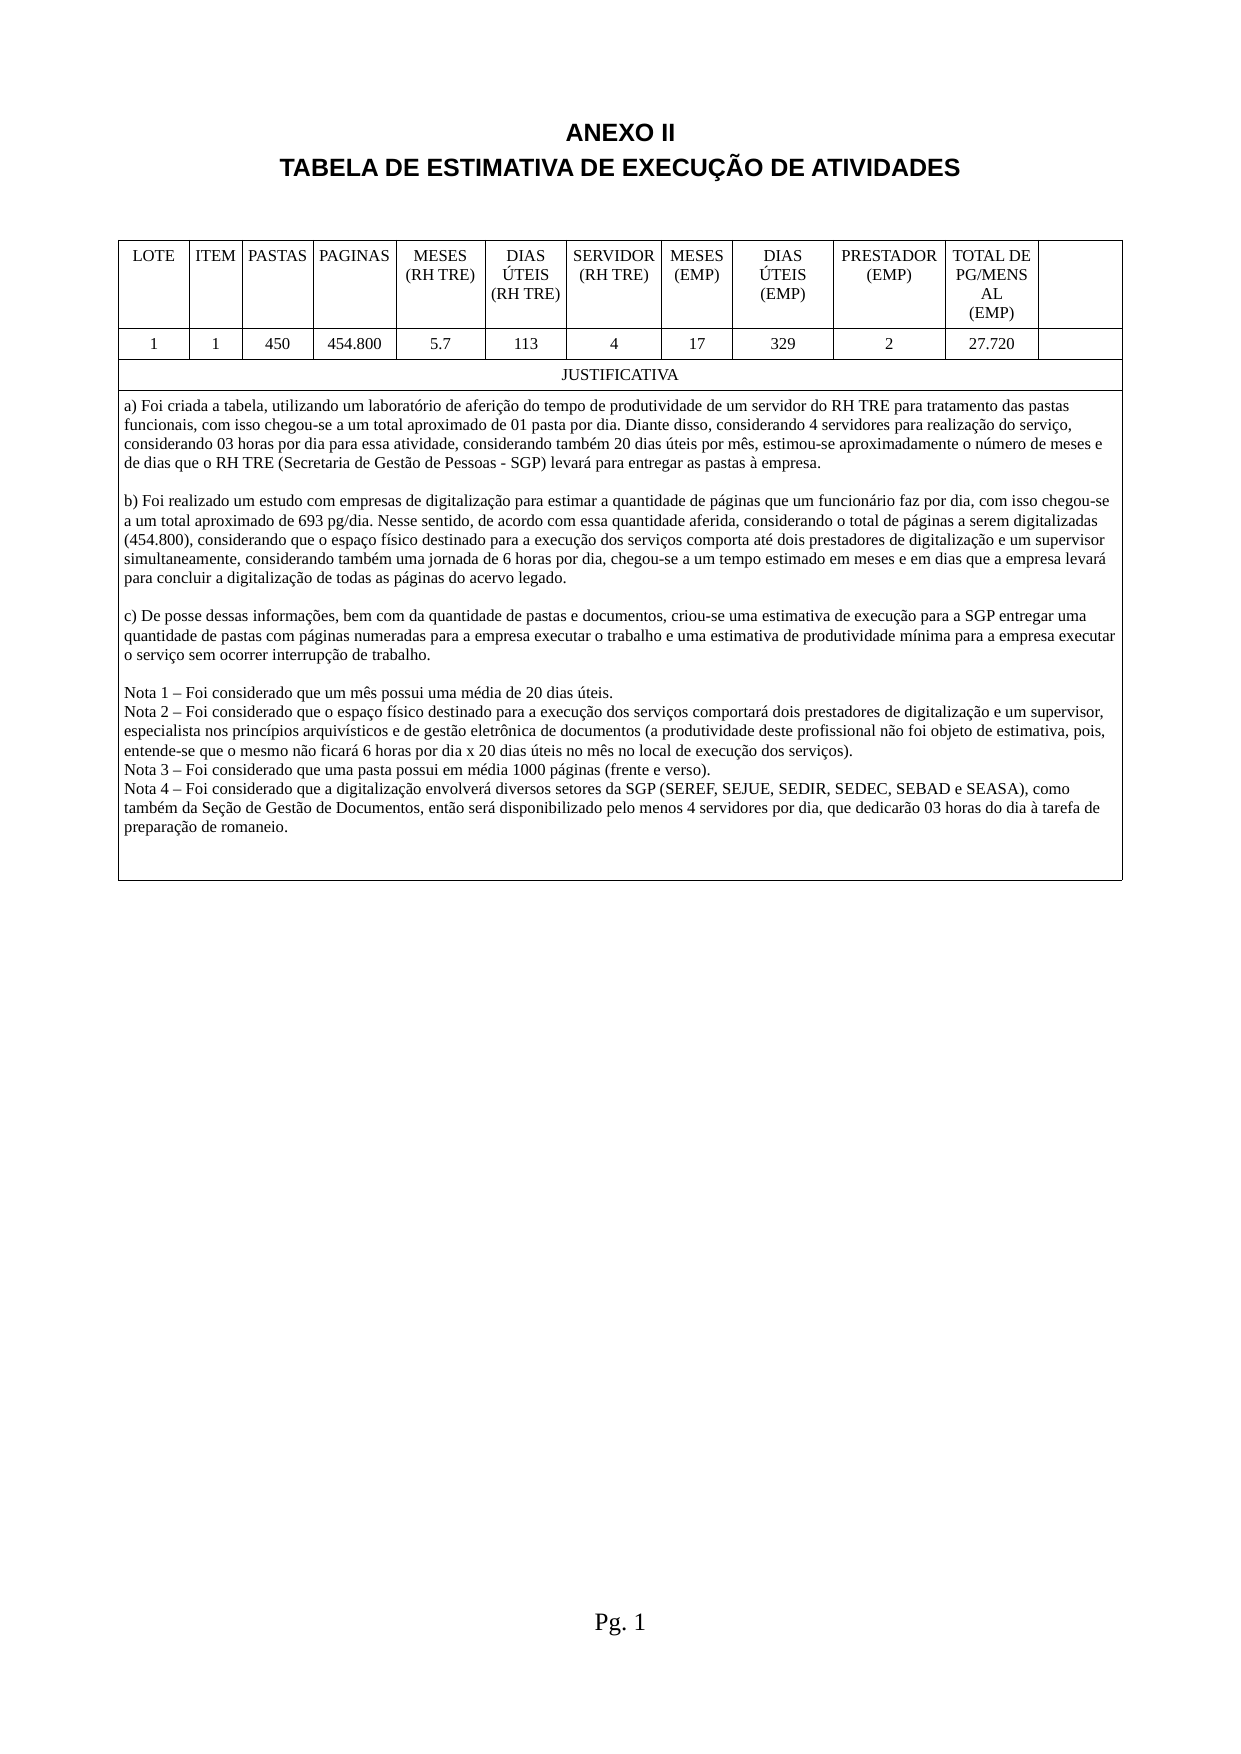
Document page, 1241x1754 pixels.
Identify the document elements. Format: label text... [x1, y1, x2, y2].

table_header TOTAL DE PG/MENSAL (EMP) [946, 241, 1038, 328]
table_header MESES (EMP) [662, 241, 732, 328]
table_cell 454.800 [314, 329, 396, 359]
table_cell 1 [119, 329, 189, 359]
table_cell 450 [243, 329, 313, 359]
table_header PRESTADOR (EMP) [834, 241, 945, 328]
table_cell JUSTIFICATIVA [119, 360, 1122, 389]
table_cell 113 [486, 329, 566, 359]
table_header LOTE [119, 241, 189, 328]
table_cell 27.720 [946, 329, 1038, 359]
table_cell 4 [567, 329, 661, 359]
table_cell 2 [834, 329, 945, 359]
table_cell 1 [190, 329, 242, 359]
table_header DIAS ÚTEIS (RH TRE) [486, 241, 566, 328]
table_header MESES (RH TRE) [397, 241, 485, 328]
table_header ITEM [190, 241, 242, 328]
table_header PAGINAS [314, 241, 396, 328]
table_cell 329 [733, 329, 833, 359]
table_header PASTAS [243, 241, 313, 328]
table_header SERVIDOR (RH TRE) [567, 241, 661, 328]
table_cell [1039, 329, 1122, 359]
table_cell 17 [662, 329, 732, 359]
table_cell 5.7 [397, 329, 485, 359]
table_cell a) Foi criada a tabela, utilizando um laboratório de aferição do tempo de produtividade de um servidor do RH TRE para tratamento das pastas funcionais, com isso chegou-se a um total aproximado de 01 pasta por dia. Diante disso, considerando 4 servidores para realização do serviço, considerando 03 horas por dia para essa atividade, considerando também 20 dias úteis por mês, estimou-se aproximadamente o número de meses e de dias que o RH TRE (Secretaria de Gestão de Pessoas - SGP) levará para entregar as pastas à empresa. b) Foi realizado um estudo com empresas de digitalização para estimar a quantidade de páginas que um funcionário faz por dia, com isso chegou-se a um total aproximado de 693 pg/dia. Nesse sentido, de acordo com essa quantidade aferida, considerando o total de páginas a serem digitalizadas (454.800), considerando que o espaço físico destinado para a execução dos serviços comporta até dois prestadores de digitalização e um supervisor simultaneamente, considerando também uma jornada de 6 horas por dia, chegou-se a um tempo estimado em meses e em dias que a empresa levará para concluir a digitalização de todas as páginas do acervo legado. c) De posse dessas informações, bem com da quantidade de pastas e documentos, criou-se uma estimativa de execução para a SGP entregar uma quantidade de pastas com páginas numeradas para a empresa executar o trabalho e uma estimativa de produtividade mínima para a empresa executar o serviço sem ocorrer interrupção de trabalho. Nota 1 – Foi considerado que um mês possui uma média de 20 dias úteis. Nota 2 – Foi considerado que o espaço físico destinado para a execução dos serviços comportará dois prestadores de digitalização e um supervisor, especialista nos princípios arquivísticos e de gestão eletrônica de documentos (a produtividade deste profissional não foi objeto de estimativa, pois, entende-se que o mesmo não ficará 6 horas por dia x 20 dias úteis no mês no local de execução dos serviços). Nota 3 – Foi considerado que uma pasta possui em média 1000 páginas (frente e verso). Nota 4 – Foi considerado que a digitalização envolverá diversos setores da SGP (SEREF, SEJUE, SEDIR, SEDEC, SEBAD e SEASA), como também da Seção de Gestão de Documentos, então será disponibilizado pelo menos 4 servidores por dia, que dedicarão 03 horas do dia à tarefa de preparação de romaneio. [119, 391, 1122, 880]
table_header DIAS ÚTEIS (EMP) [733, 241, 833, 328]
table_header [1039, 241, 1122, 328]
